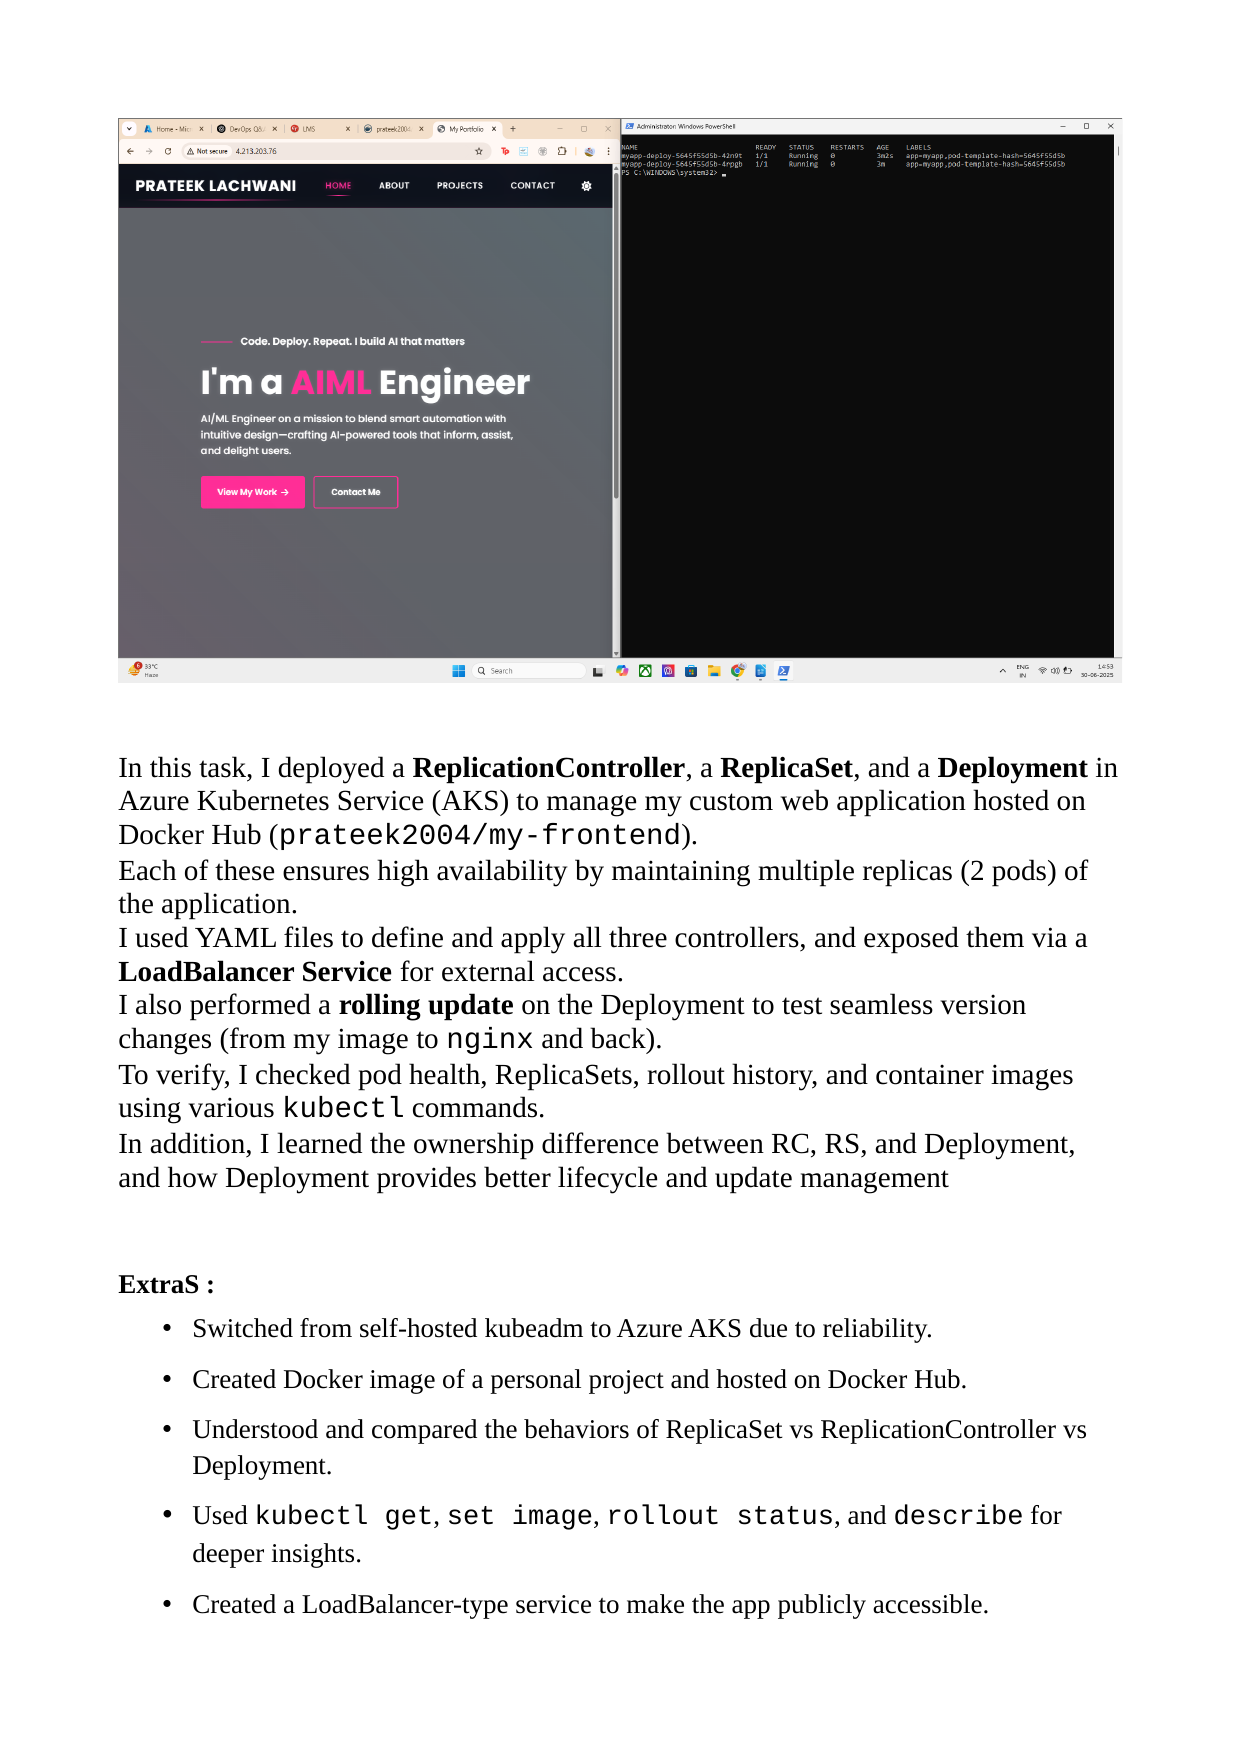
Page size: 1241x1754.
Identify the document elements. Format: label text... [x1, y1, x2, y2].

list Switched from self-hosted kubeadm to Azure AKS due to reliability. [162, 1312, 1122, 1343]
picture [118, 118, 1123, 683]
text In this task, I deployed a ReplicationController, a ReplicaSet, and a Deployment in Azure Kubernetes Service (AKS) to manage my custom web application hosted on Docker Hub (prateek2004/my-frontend). Each of these ensures high availability by maintaining multiple replicas (2 pods) of the application. I used YAML files to define and apply all three controllers, and exposed them via a LoadBalancer Service for external access. I also performed a rolling update on the Deployment to test seamless version changes (from my image to nginx and back). To verify, I checked pod health, ReplicaSets, rollout history, and container images using various kubectl commands. In addition, I learned the ownership difference between RC, RS, and Deployment, and how Deployment provides better lifecycle and update management [118, 750, 1122, 1193]
list Understood and compared the behaviors of ReplicaSet vs ReplicationController vs Deployment. [162, 1413, 1122, 1480]
list Used kubectl get, set image, rollout status, and describe for deeper insights. [162, 1499, 1122, 1569]
list Created Docker image of a personal project and hosted on Docker Hub. [162, 1363, 1122, 1394]
subtitle ExtraS : [118, 1269, 1122, 1300]
list Created a LoadBalancer-type service to make the app publicly accessible. [162, 1588, 1122, 1619]
